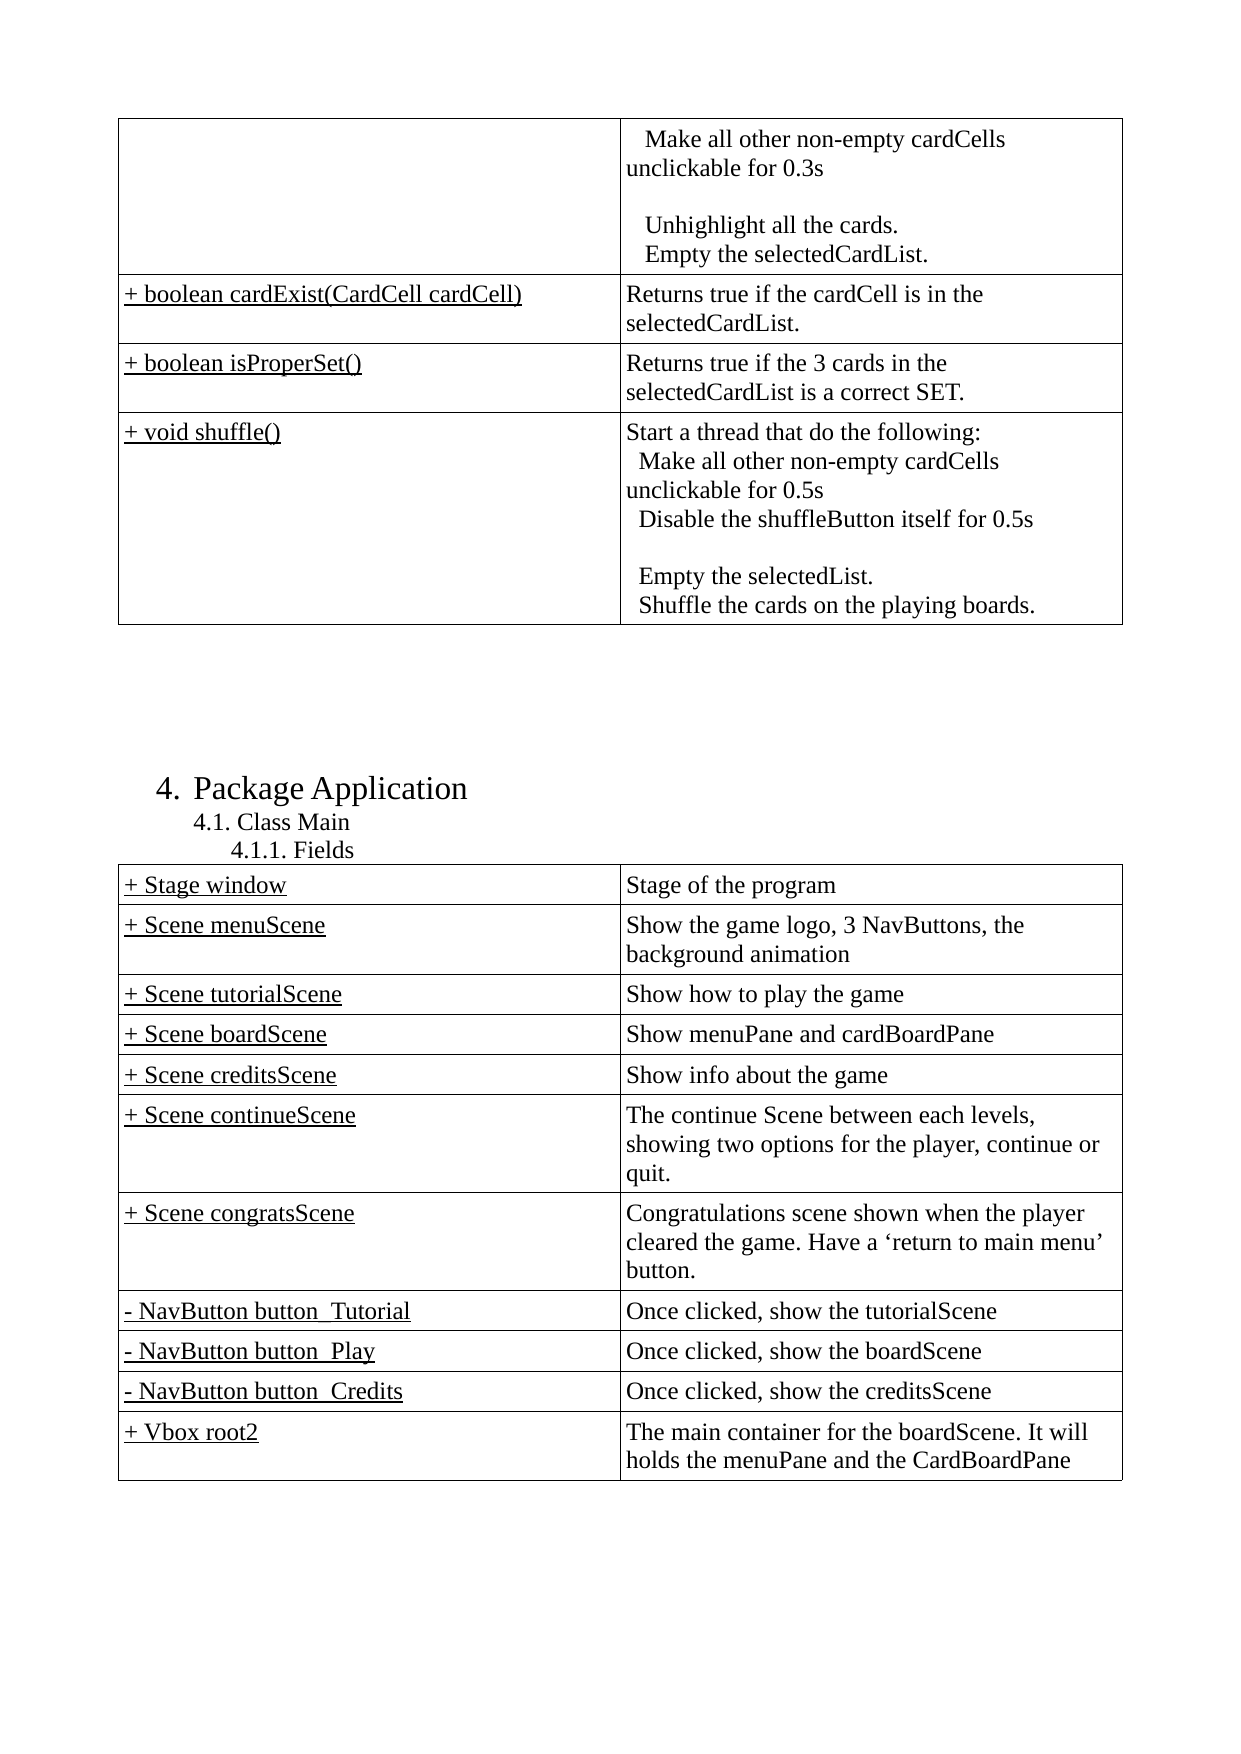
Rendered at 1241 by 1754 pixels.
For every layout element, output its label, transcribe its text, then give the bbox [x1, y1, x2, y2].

table_cell + Scene continueScene [119, 1095, 620, 1192]
table_cell Show menuPane and cardBoardPane [621, 1015, 1122, 1054]
table_cell + Scene congratsScene [119, 1193, 620, 1290]
table_cell Once clicked, show the creditsScene [621, 1372, 1122, 1411]
table_cell - NavButton button_Credits [119, 1372, 620, 1411]
table_cell + boolean cardExist(CardCell cardCell) [119, 275, 620, 342]
table_cell + Scene boardScene [119, 1015, 620, 1054]
table_cell + boolean isProperSet() [119, 344, 620, 412]
table_cell - NavButton button_Play [119, 1331, 620, 1371]
table_cell Once clicked, show the boardScene [621, 1331, 1122, 1371]
table_cell Show how to play the game [621, 975, 1122, 1014]
table_cell Start a thread that do the following: Make all other non-empty cardCells unclickable for 0.5s Disable the shuffleButton itself for 0.5s Empty the selectedList. Shuffle the cards on the playing boards. [621, 413, 1122, 624]
table_cell + Vbox root2 [119, 1412, 620, 1480]
table_cell Congratulations scene shown when the player cleared the game. Have a ‘return to main menu’ button. [621, 1193, 1122, 1290]
table_cell The continue Scene between each levels, showing two options for the player, continue or quit. [621, 1095, 1122, 1192]
table_cell + Scene creditsScene [119, 1055, 620, 1094]
table_cell Once clicked, show the tutorialScene [621, 1291, 1122, 1330]
table_cell Make all other non-empty cardCells unclickable for 0.3s Unhighlight all the cards. Empty the selectedCardList. [621, 119, 1122, 273]
table_cell + Scene tutorialScene [119, 975, 620, 1014]
table_cell + Scene menuScene [119, 905, 620, 973]
table_header Stage of the program [621, 865, 1122, 904]
table_cell Show info about the game [621, 1055, 1122, 1094]
table_cell Returns true if the 3 cards in the selectedCardList is a correct SET. [621, 344, 1122, 412]
table_cell Returns true if the cardCell is in the selectedCardList. [621, 275, 1122, 342]
table_cell + void shuffle() [119, 413, 620, 624]
list Package Application [156, 768, 1122, 807]
list Class Main [193, 807, 1122, 835]
table_header + Stage window [119, 865, 620, 904]
table_cell - NavButton button_Tutorial [119, 1291, 620, 1330]
table_cell The main container for the boardScene. It will holds the menuPane and the CardBoardPane [621, 1412, 1122, 1480]
table_cell [119, 119, 620, 273]
list Fields [231, 835, 1122, 864]
table_cell Show the game logo, 3 NavButtons, the background animation [621, 905, 1122, 973]
